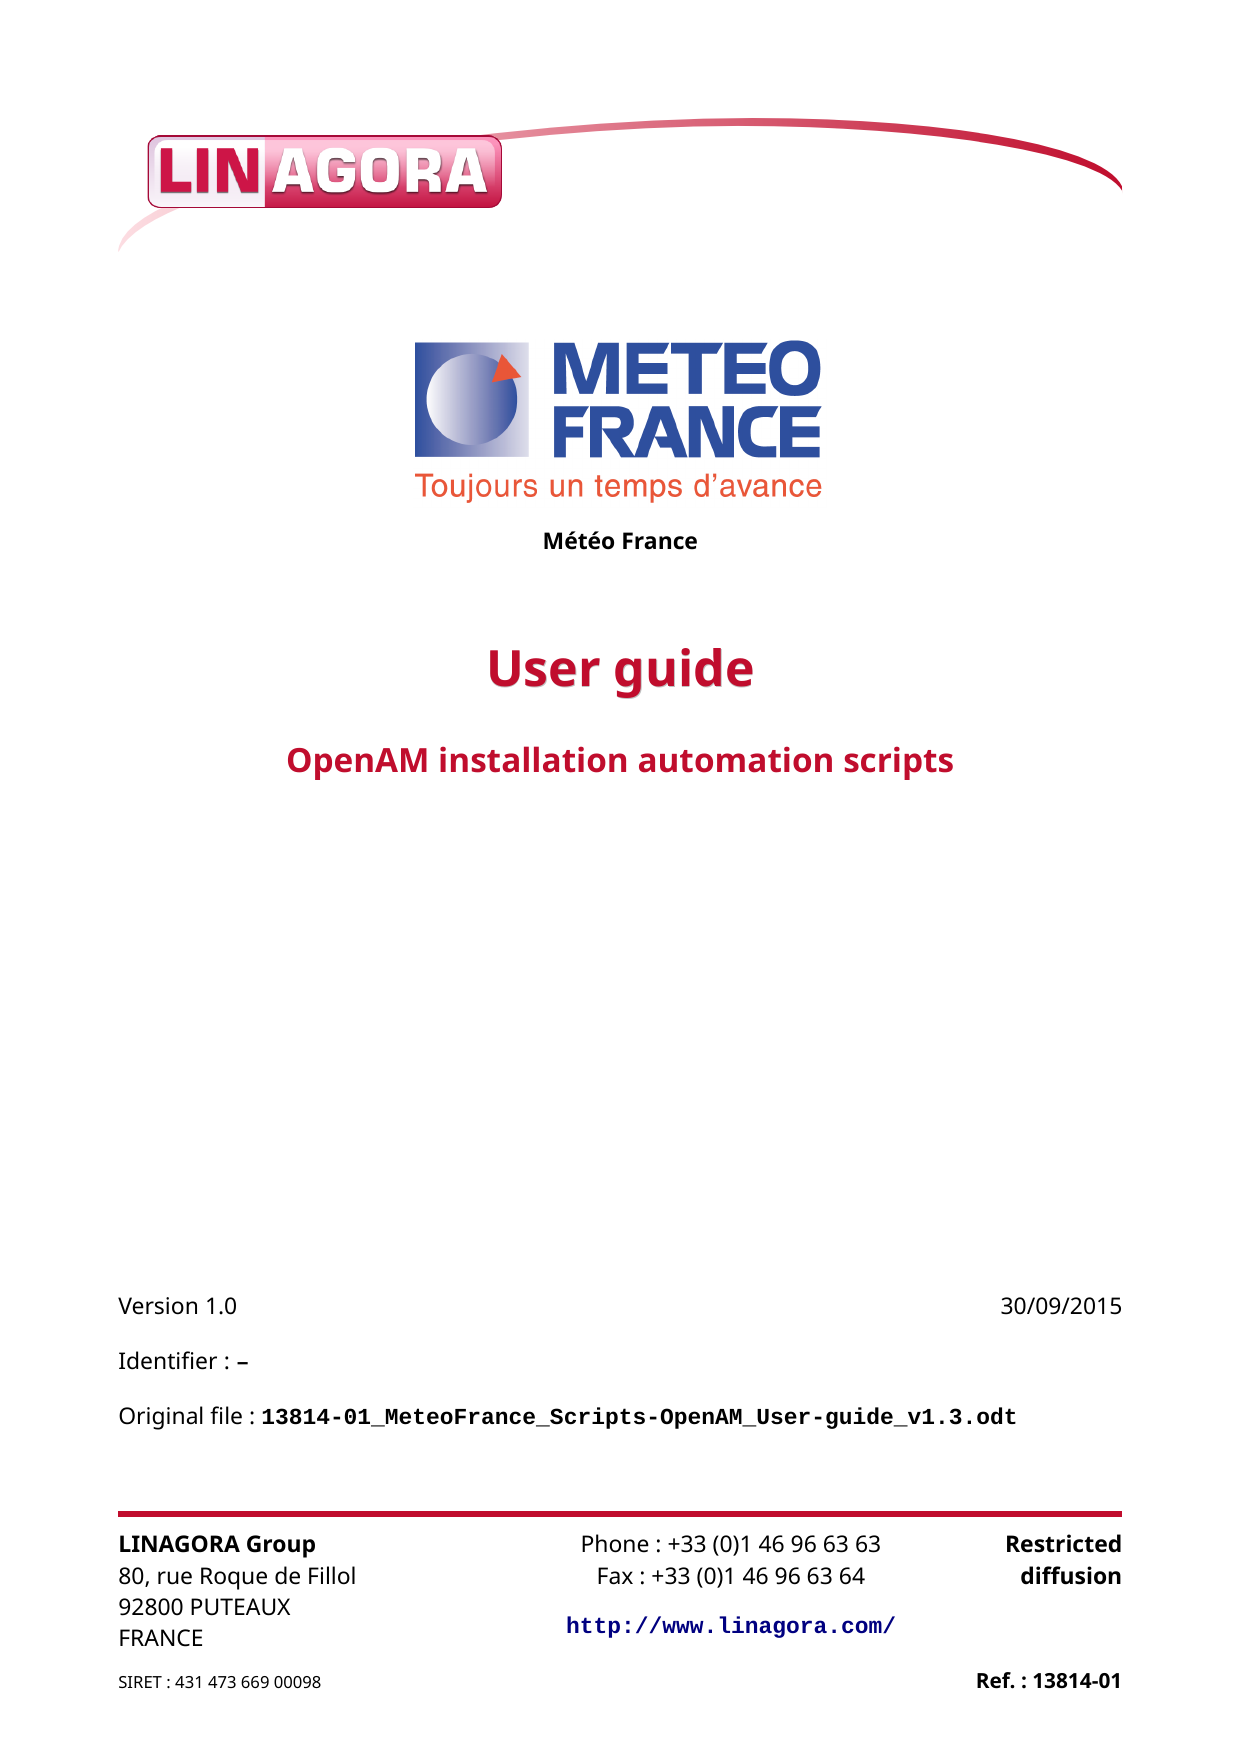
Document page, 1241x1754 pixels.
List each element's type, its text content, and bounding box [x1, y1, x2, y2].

table_cell User guide [118, 563, 1122, 707]
table_cell [413, 508, 827, 519]
picture [413, 339, 827, 508]
table_header [827, 281, 1122, 519]
table_header [118, 281, 413, 519]
table_header [413, 281, 827, 339]
table_cell [118, 788, 1122, 1143]
table_cell Version 1.0 [118, 1143, 620, 1327]
table_cell Original file : 13814-01_MeteoFrance_Scripts-OpenAM_User-guide_v1.3.odt [118, 1383, 1122, 1437]
table_cell Identifier : – [118, 1328, 1122, 1382]
table_cell OpenAM installation automation scripts [118, 708, 1122, 788]
table_cell 30/09/2015 [620, 1143, 1122, 1327]
picture [118, 118, 1123, 252]
table_cell Météo France [118, 519, 1122, 562]
